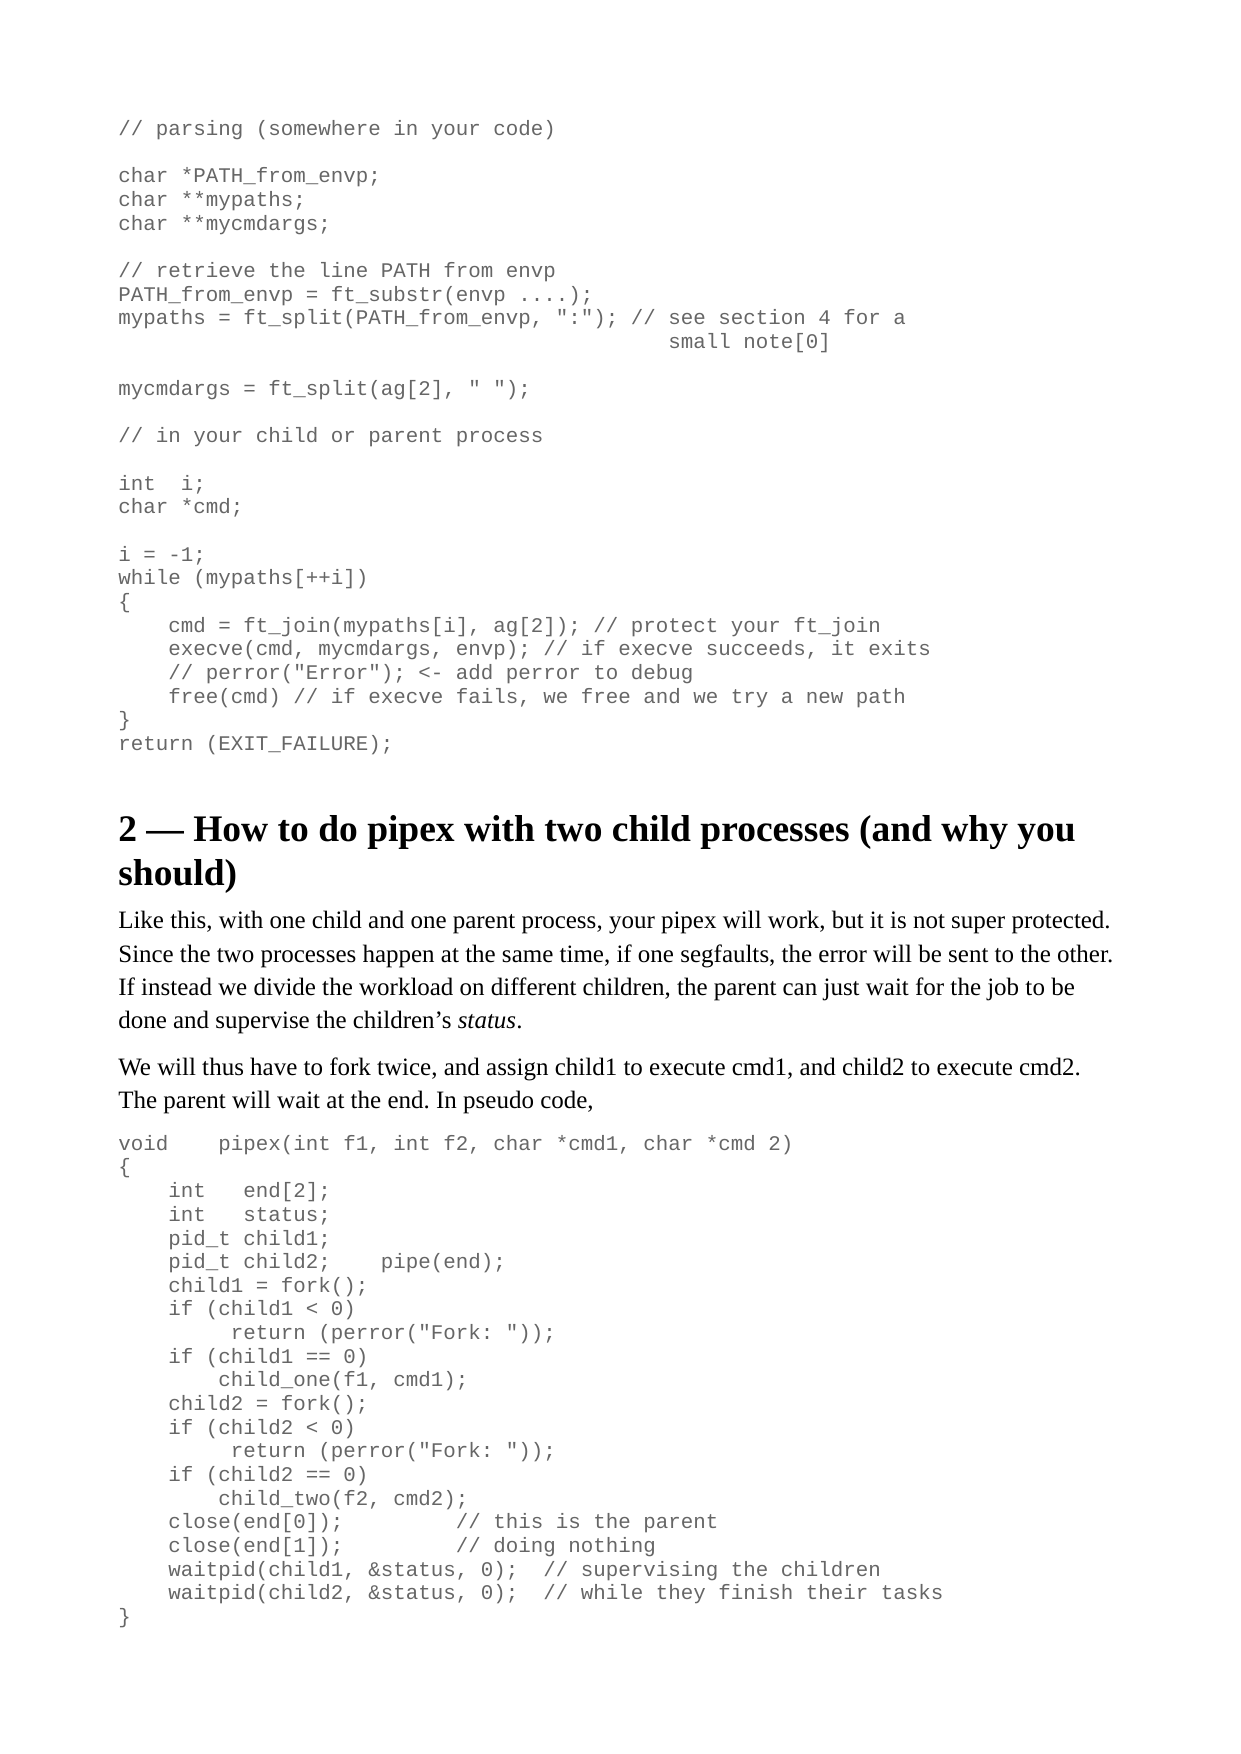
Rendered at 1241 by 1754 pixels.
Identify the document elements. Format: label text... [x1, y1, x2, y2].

text char **mypaths; [118, 189, 1122, 213]
text return (perror("Fork: ")); [118, 1322, 1122, 1346]
text close(end[0]); // this is the parent [118, 1511, 1122, 1535]
text while (mypaths[++i]) [118, 567, 1122, 591]
subtitle 2 — How to do pipex with two child processes (and why you should) [118, 807, 1122, 893]
text close(end[1]); // doing nothing [118, 1535, 1122, 1558]
text child_one(f1, cmd1); [118, 1369, 1122, 1393]
text return (perror("Fork: ")); [118, 1440, 1122, 1464]
text if (child2 == 0) [118, 1464, 1122, 1488]
text Like this, with one child and one parent process, your pipex will work, but it is not super protected. Since the two processes happen at the same time, if one segfaults, the error will be sent to the other. If instead we divide the workload on different children, the parent can just wait for the job to be done and supervise the children’s status. [118, 906, 1122, 1033]
text if (child1 == 0) [118, 1346, 1122, 1369]
text i = -1; [118, 544, 1122, 567]
text child2 = fork(); [118, 1393, 1122, 1417]
text } [118, 709, 1122, 733]
text { [118, 1157, 1122, 1180]
text int status; [118, 1204, 1122, 1227]
text waitpid(child2, &status, 0); // while they finish their tasks [118, 1582, 1122, 1606]
text execve(cmd, mycmdargs, envp); // if execve succeeds, it exits [118, 638, 1122, 662]
text pid_t child2; pipe(end); [118, 1251, 1122, 1275]
text waitpid(child1, &status, 0); // supervising the children [118, 1558, 1122, 1582]
text char **mycmdargs; [118, 213, 1122, 236]
text return (EXIT_FAILURE); [118, 733, 1122, 757]
text small note[0] [118, 331, 1122, 354]
text // in your child or parent process [118, 426, 1122, 449]
text PATH_from_envp = ft_substr(envp ....); [118, 284, 1122, 307]
text child1 = fork(); [118, 1275, 1122, 1298]
text child_two(f2, cmd2); [118, 1488, 1122, 1511]
text mycmdargs = ft_split(ag[2], " "); [118, 378, 1122, 402]
text { [118, 591, 1122, 615]
text } [118, 1606, 1122, 1629]
text if (child2 < 0) [118, 1417, 1122, 1440]
text free(cmd) // if execve fails, we free and we try a new path [118, 686, 1122, 709]
text int i; [118, 473, 1122, 496]
text char *PATH_from_envp; [118, 165, 1122, 189]
text cmd = ft_join(mypaths[i], ag[2]); // protect your ft_join [118, 615, 1122, 638]
text pid_t child1; [118, 1227, 1122, 1251]
text mypaths = ft_split(PATH_from_envp, ":"); // see section 4 for a [118, 307, 1122, 331]
text void pipex(int f1, int f2, char *cmd1, char *cmd 2) [118, 1133, 1122, 1157]
text int end[2]; [118, 1180, 1122, 1204]
text We will thus have to fork twice, and assign child1 to execute cmd1, and child2 to execute cmd2. The parent will wait at the end. In pseudo code, [118, 1052, 1122, 1114]
text char *cmd; [118, 496, 1122, 520]
text // retrieve the line PATH from envp [118, 260, 1122, 284]
text if (child1 < 0) [118, 1298, 1122, 1322]
text // perror("Error"); <- add perror to debug [118, 662, 1122, 686]
text // parsing (somewhere in your code) [118, 118, 1122, 142]
